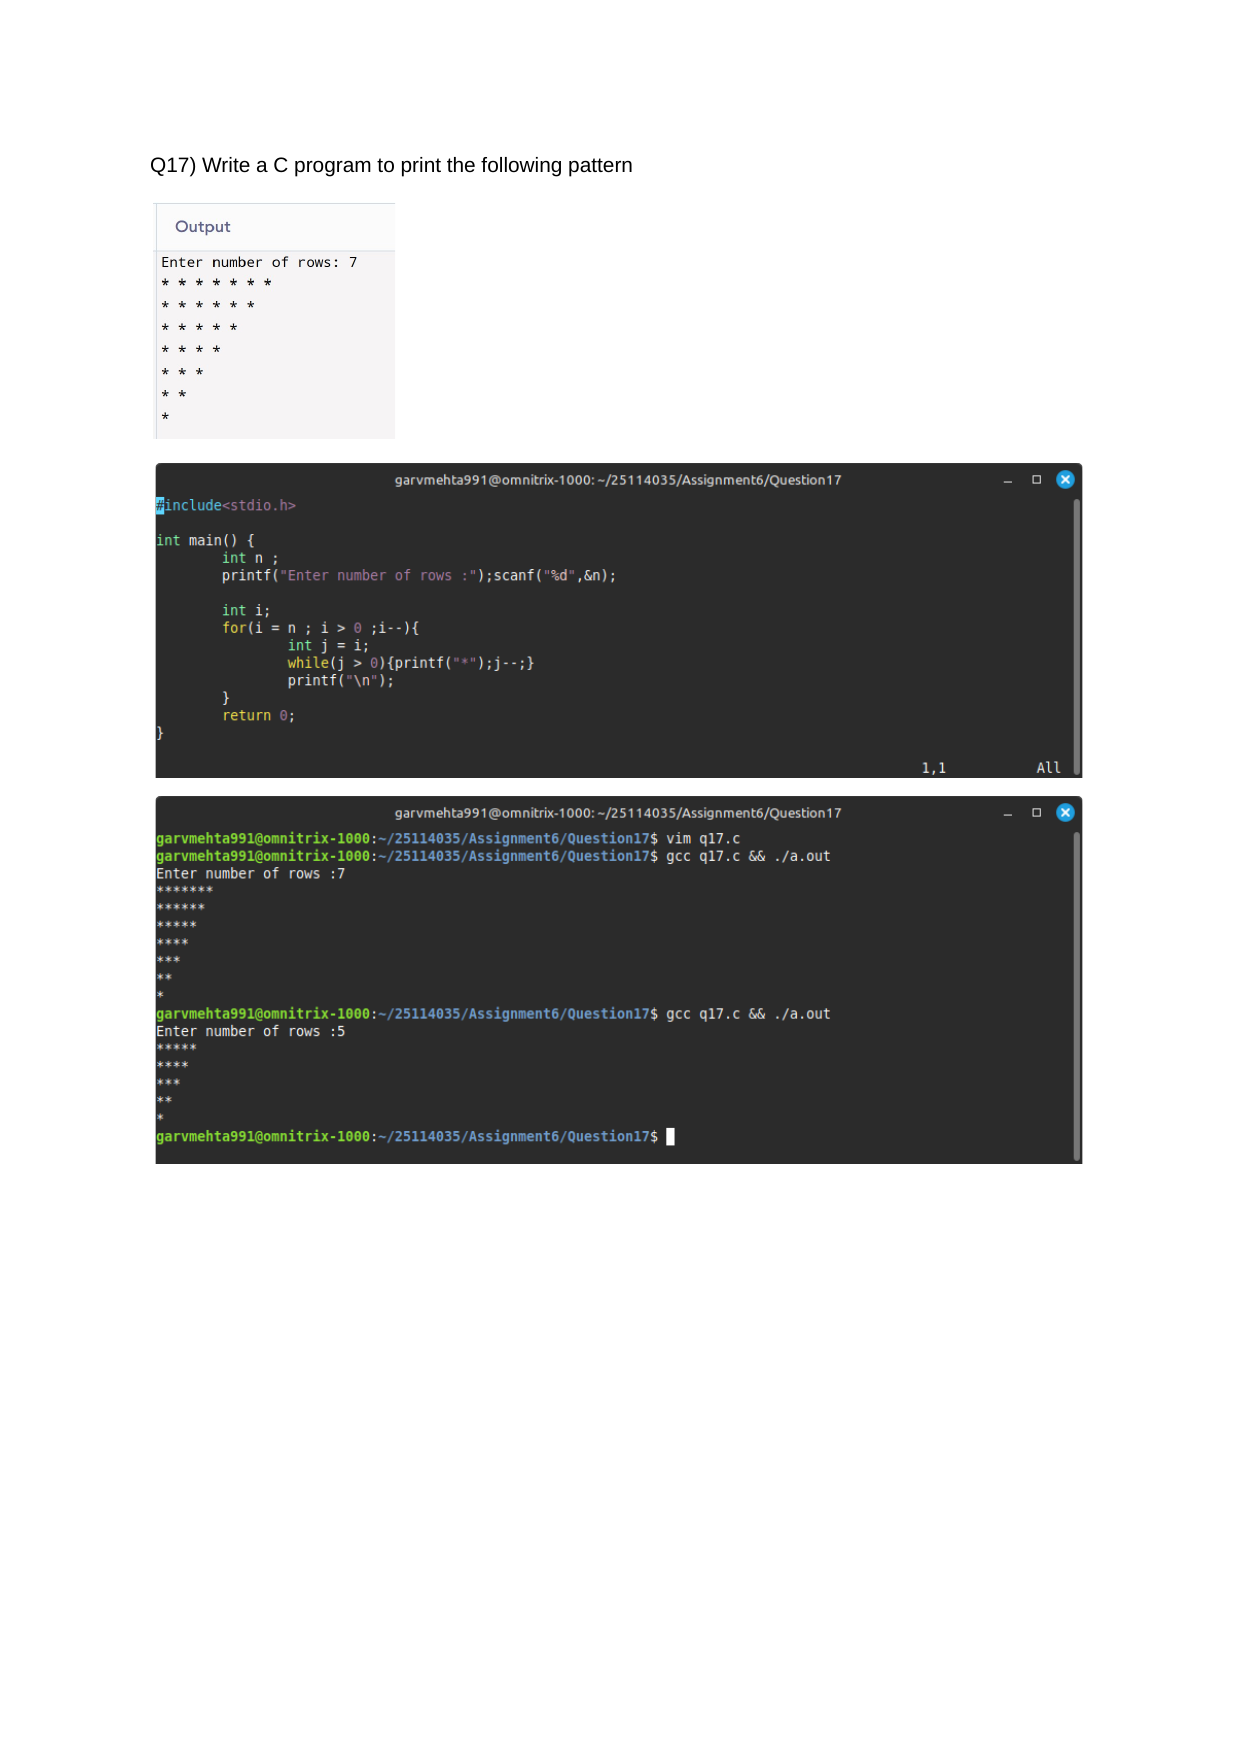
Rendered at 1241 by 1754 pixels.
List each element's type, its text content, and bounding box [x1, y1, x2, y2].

picture [155, 796, 1083, 1164]
picture [155, 463, 1083, 778]
picture [153, 202, 396, 439]
text Q17) Write a C program to print the following pattern [150, 153, 1039, 177]
